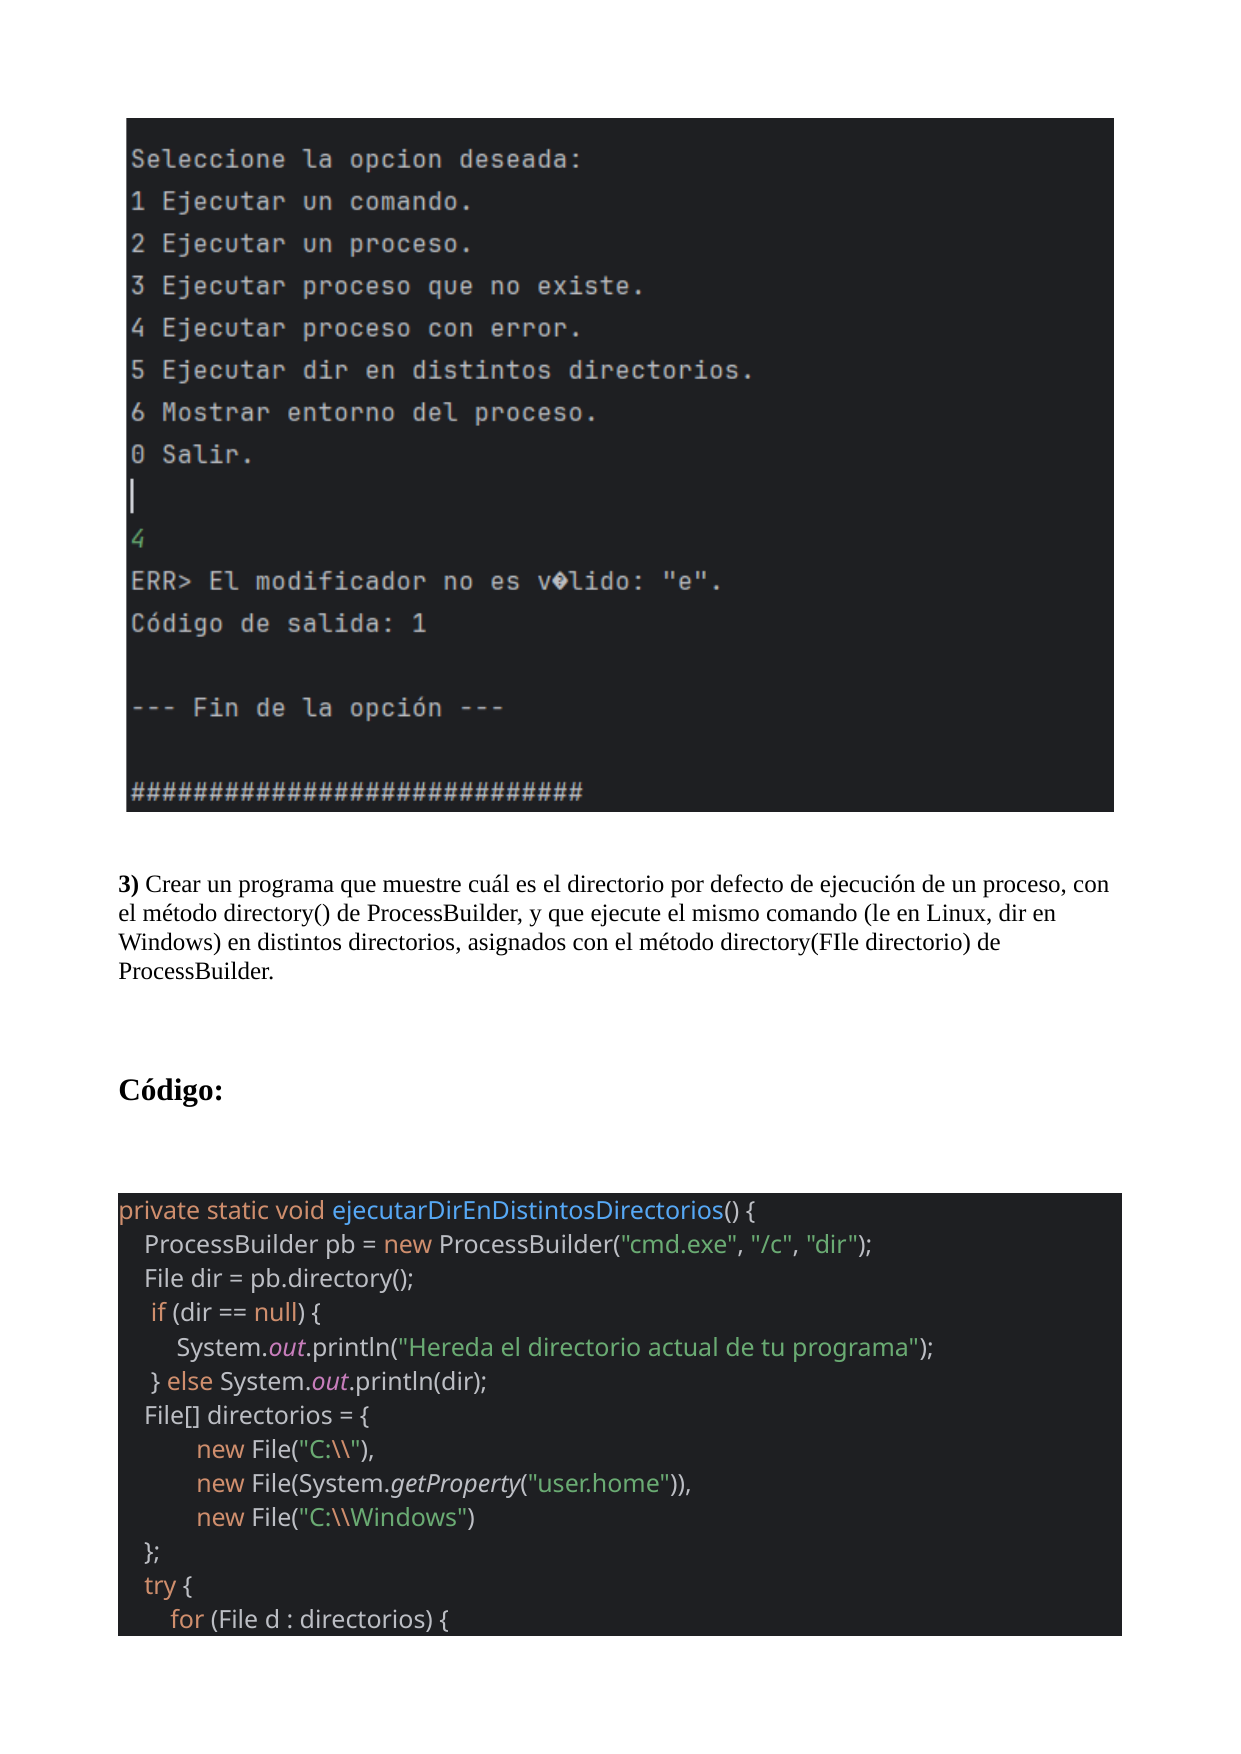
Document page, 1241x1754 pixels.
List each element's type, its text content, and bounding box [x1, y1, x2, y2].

text 3) Crear un programa que muestre cuál es el directorio por defecto de ejecución de un proceso, con el método directory() de ProcessBuilder, y que ejecute el mismo comando (le en Linux, dir en Windows) en distintos directorios, asignados con el método directory(FIle directorio) de ProcessBuilder. [118, 869, 1122, 984]
text private static void ejecutarDirEnDistintosDirectorios() { ProcessBuilder pb = new ProcessBuilder("cmd.exe", "/c", "dir"); File dir = pb.directory(); if (dir == null) { System.out.println("Hereda el directorio actual de tu programa"); } else System.out.println(dir); File[] directorios = { new File("C:\\"), new File(System.getProperty("user.home")), new File("C:\\Windows") }; try { for (File d : directorios) { [118, 1193, 1122, 1636]
text Código: [118, 1071, 1122, 1107]
picture [126, 118, 1114, 812]
